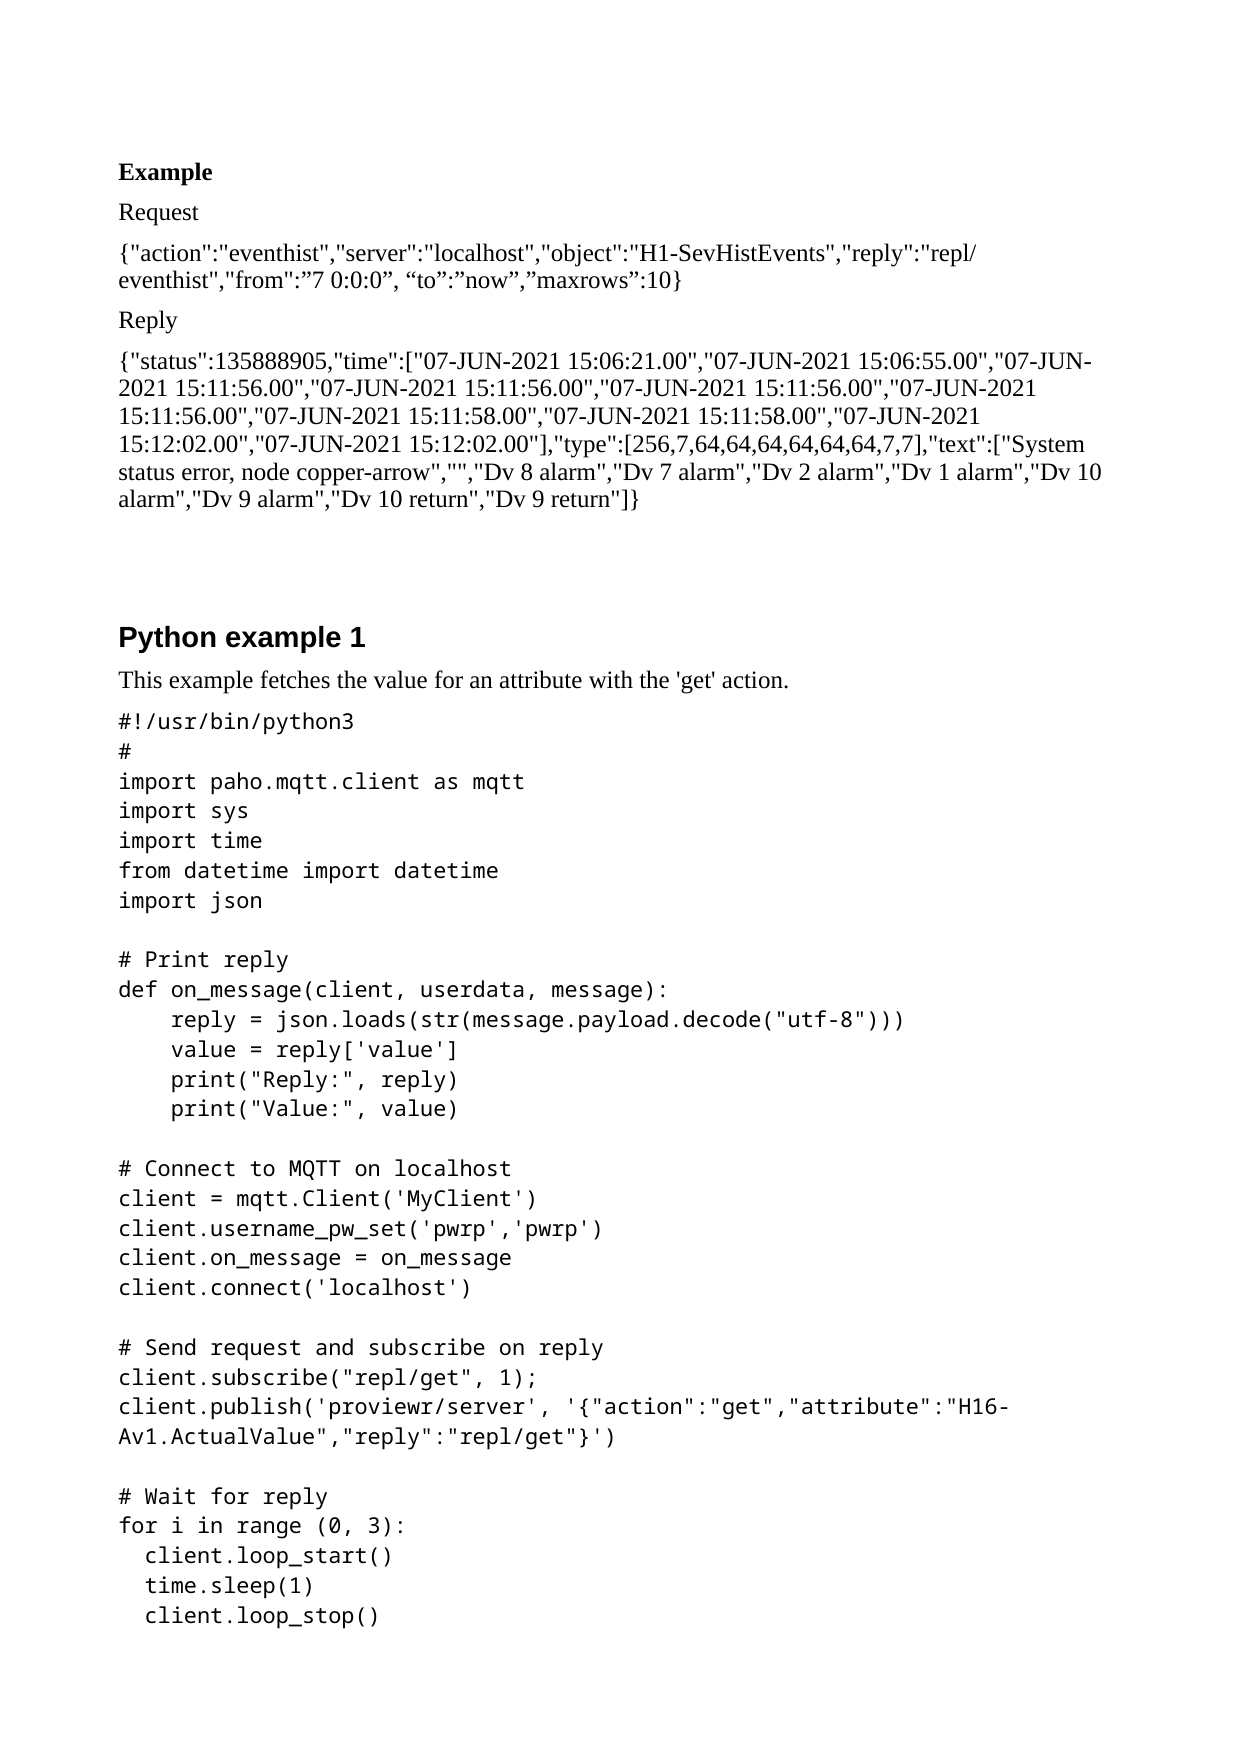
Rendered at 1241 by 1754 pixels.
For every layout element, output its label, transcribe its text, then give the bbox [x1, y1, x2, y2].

text #!/usr/bin/python3 [118, 706, 1122, 736]
text This example fetches the value for an attribute with the 'get' action. [118, 666, 1122, 693]
text client.on_message = on_message [118, 1242, 1122, 1272]
text # Send request and subscribe on reply [118, 1332, 1122, 1361]
text # Wait for reply [118, 1481, 1122, 1510]
text # Connect to MQTT on localhost [118, 1153, 1122, 1183]
text Example [118, 158, 1122, 186]
text import json [118, 885, 1122, 914]
text client.connect('localhost') [118, 1272, 1122, 1302]
text def on_message(client, userdata, message): [118, 974, 1122, 1004]
text {"action":"eventhist","server":"localhost","object":"H1-SevHistEvents","reply":"repl/eventhist","from":”7 0:0:0”, “to”:”now”,”maxrows”:10} [118, 239, 1122, 294]
text import time [118, 825, 1122, 855]
text Reply [118, 307, 1122, 334]
text Request [118, 198, 1122, 226]
text print("Reply:", reply) [118, 1063, 1122, 1093]
text reply = json.loads(str(message.payload.decode("utf-8"))) [118, 1004, 1122, 1034]
text import paho.mqtt.client as mqtt [118, 766, 1122, 795]
text print("Value:", value) [118, 1093, 1122, 1123]
text from datetime import datetime [118, 855, 1122, 885]
text client = mqtt.Client('MyClient') [118, 1183, 1122, 1212]
text # Print reply [118, 944, 1122, 974]
text client.publish('proviewr/server', '{"action":"get","attribute":"H16-Av1.ActualValue","reply":"repl/get"}') [118, 1391, 1122, 1451]
text {"status":135888905,"time":["07-JUN-2021 15:06:21.00","07-JUN-2021 15:06:55.00","07-JUN-2021 15:11:56.00","07-JUN-2021 15:11:56.00","07-JUN-2021 15:11:56.00","07-JUN-2021 15:11:56.00","07-JUN-2021 15:11:58.00","07-JUN-2021 15:11:58.00","07-JUN-2021 15:12:02.00","07-JUN-2021 15:12:02.00"],"type":[256,7,64,64,64,64,64,64,7,7],"text":["System status error, node copper-arrow","","Dv 8 alarm","Dv 7 alarm","Dv 2 alarm","Dv 1 alarm","Dv 10 alarm","Dv 9 alarm","Dv 10 return","Dv 9 return"]} [118, 347, 1122, 513]
text client.subscribe("repl/get", 1); [118, 1361, 1122, 1391]
text for i in range (0, 3): [118, 1510, 1122, 1540]
text client.loop_stop() [118, 1600, 1122, 1629]
text client.loop_start() [118, 1540, 1122, 1570]
text # [118, 736, 1122, 766]
text import sys [118, 795, 1122, 825]
subtitle Python example 1 [118, 621, 1122, 653]
text value = reply['value'] [118, 1034, 1122, 1063]
text time.sleep(1) [118, 1570, 1122, 1600]
text client.username_pw_set('pwrp','pwrp') [118, 1212, 1122, 1242]
